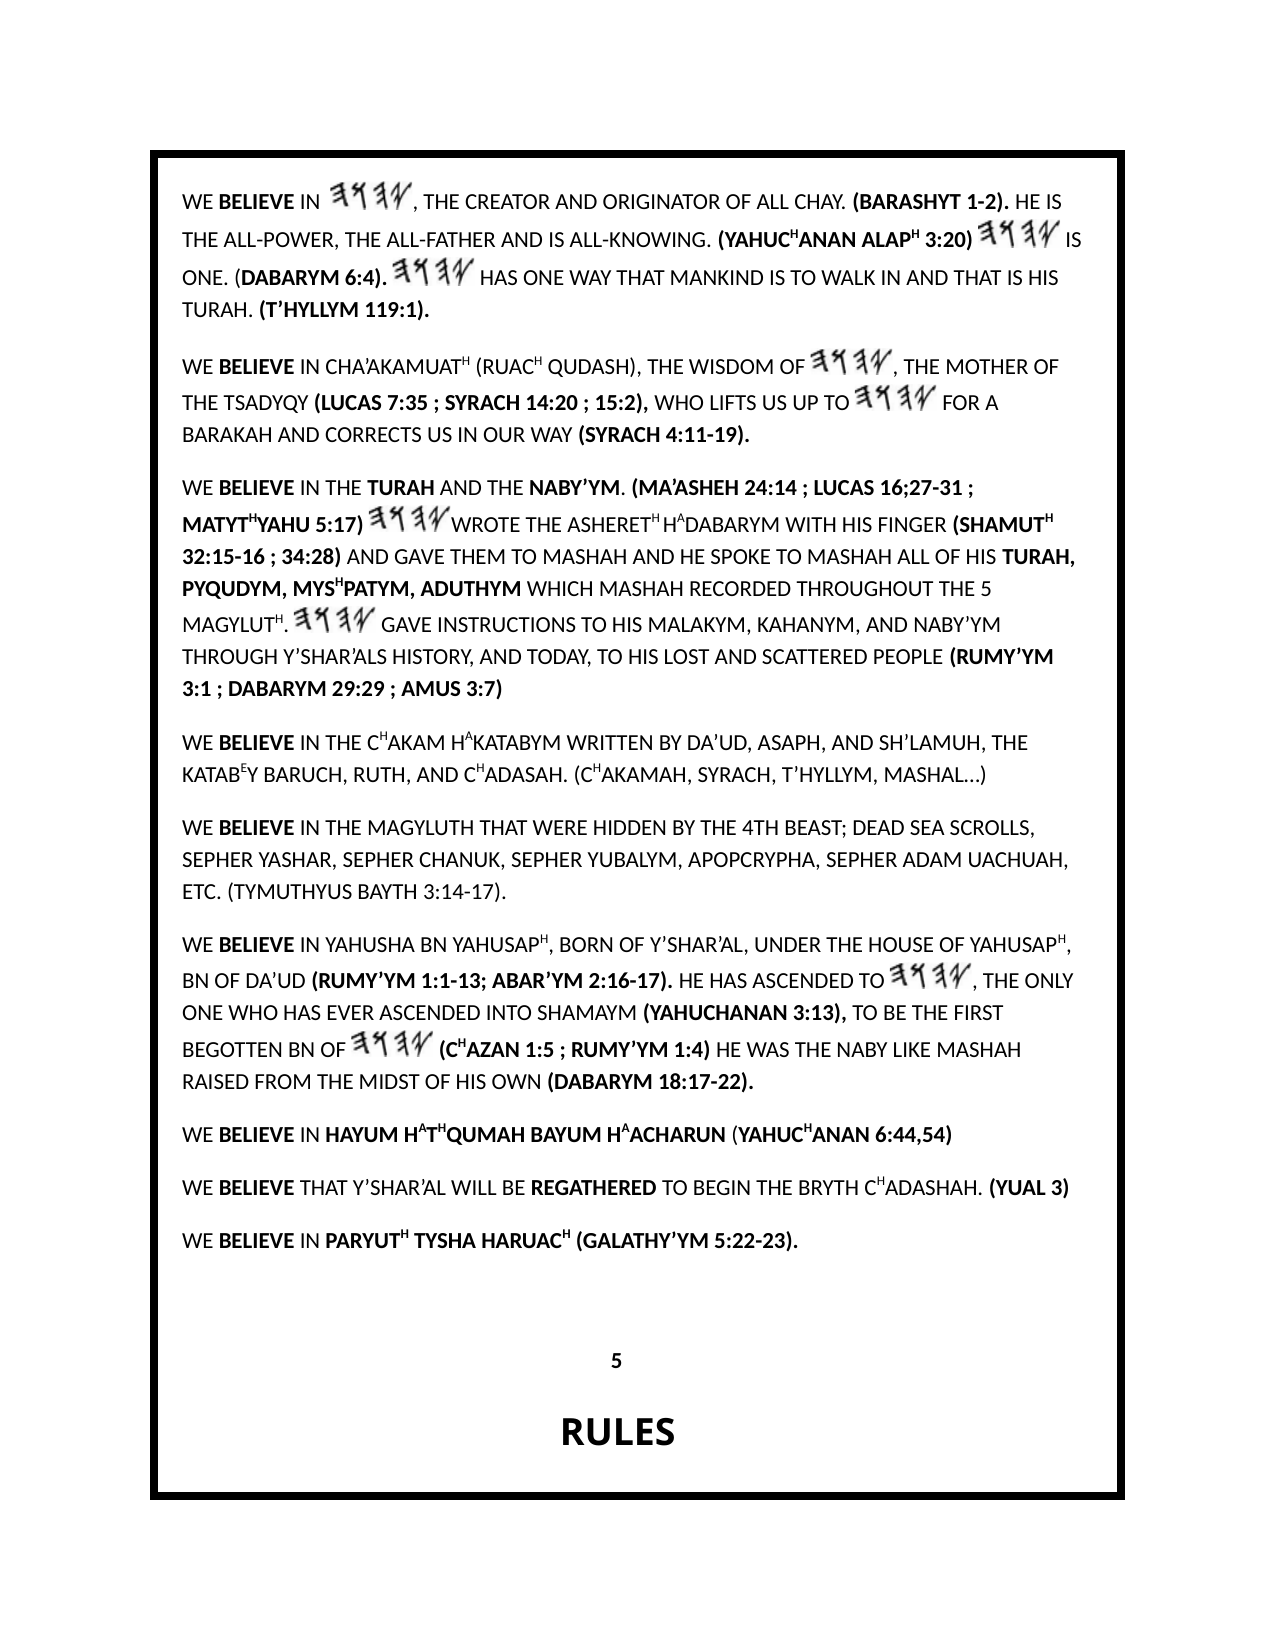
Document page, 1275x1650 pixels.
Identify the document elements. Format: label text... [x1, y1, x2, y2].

text WE BELIEVE THAT Y’SHAR’AL WILL BE REGATHERED TO BEGIN THE BRYTH CHADASHAH. (YUAL 3) [182, 1173, 1093, 1201]
text RULES [182, 1406, 1093, 1457]
text WE BELIEVE IN , THE CREATOR AND ORIGINATOR OF ALL CHAY. (BARASHYT 1-2). HE IS THE ALL-POWER, THE ALL-FATHER AND IS ALL-KNOWING. (YAHUCHANAN ALAPH 3:20) IS ONE. (DABARYM 6:4). HAS ONE WAY THAT MANKIND IS TO WALK IN AND THAT IS HIS TURAH. (T’HYLLYM 119:1). [182, 182, 1093, 323]
text WE BELIEVE IN CHA’AKAMUATH (RUACH QUDASH), THE WISDOM OF , THE MOTHER OF THE TSADYQY (LUCAS 7:35 ; SYRACH 14:20 ; 15:2), WHO LIFTS US UP TO FOR A BARAKAH AND CORRECTS US IN OUR WAY (SYRACH 4:11-19). [182, 348, 1093, 448]
text WE BELIEVE IN PARYUTH TYSHA HARUACH (GALATHY’YM 5:22-23). [182, 1226, 1093, 1254]
text WE BELIEVE IN THE TURAH AND THE NABY’YM. (MA’ASHEH 24:14 ; LUCAS 16;27-31 ; MATYTHYAHU 5:17) WROTE THE ASHERETH HADABARYM WITH HIS FINGER (SHAMUTH 32:15-16 ; 34:28) AND GAVE THEM TO MASHAH AND HE SPOKE TO MASHAH ALL OF HIS TURAH, PYQUDYM, MYSHPATYM, ADUTHYM WHICH MASHAH RECORDED THROUGHOUT THE 5 MAGYLUTH. GAVE INSTRUCTIONS TO HIS MALAKYM, KAHANYM, AND NABY’YM THROUGH Y’SHAR’ALS HISTORY, AND TODAY, TO HIS LOST AND SCATTERED PEOPLE (RUMY’YM 3:1 ; DABARYM 29:29 ; AMUS 3:7) [182, 473, 1093, 703]
text WE BELIEVE IN THE MAGYLUTH THAT WERE HIDDEN BY THE 4TH BEAST; DEAD SEA SCROLLS, SEPHER YASHAR, SEPHER CHANUK, SEPHER YUBALYM, APOPCRYPHA, SEPHER ADAM UACHUAH, ETC. (TYMUTHYUS BAYTH 3:14-17). [182, 813, 1093, 905]
text WE BELIEVE IN THE CHAKAM HAKATABYM WRITTEN BY DA’UD, ASAPH, AND SH’LAMUH, THE KATABEY BARUCH, RUTH, AND CHADASAH. (CHAKAMAH, SYRACH, T’HYLLYM, MASHAL…) [182, 728, 1093, 788]
text 5 [182, 1332, 1093, 1378]
text WE BELIEVE IN YAHUSHA BN YAHUSAPH, BORN OF Y’SHAR’AL, UNDER THE HOUSE OF YAHUSAPH, BN OF DA’UD (RUMY’YM 1:1-13; ABAR’YM 2:16-17). HE HAS ASCENDED TO , THE ONLY ONE WHO HAS EVER ASCENDED INTO SHAMAYM (YAHUCHANAN 3:13), TO BE THE FIRST BEGOTTEN BN OF (CHAZAN 1:5 ; RUMY’YM 1:4) HE WAS THE NABY LIKE MASHAH RAISED FROM THE MIDST OF HIS OWN (DABARYM 18:17-22). [182, 930, 1093, 1095]
text WE BELIEVE IN HAYUM HATHQUMAH BAYUM HAACHARUN (YAHUCHANAN 6:44,54) [182, 1120, 1093, 1148]
